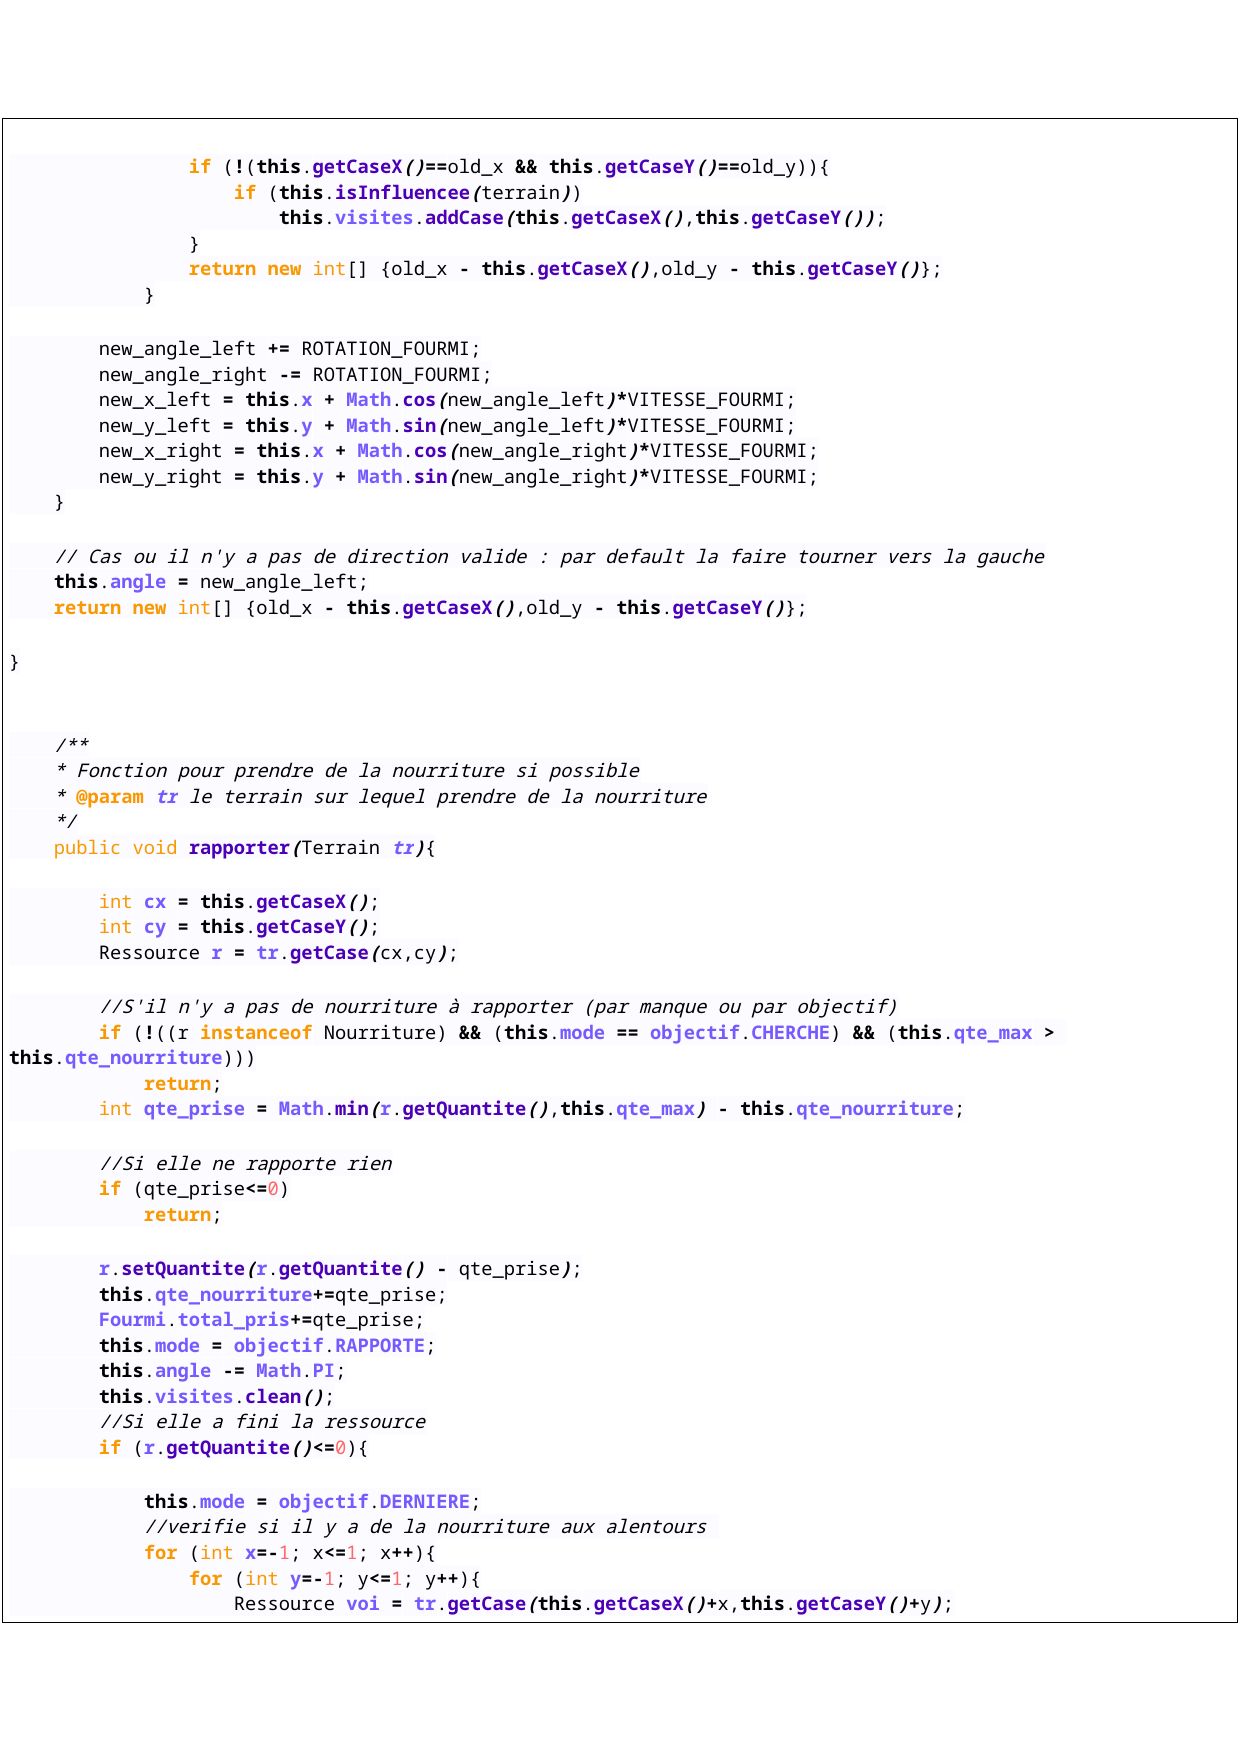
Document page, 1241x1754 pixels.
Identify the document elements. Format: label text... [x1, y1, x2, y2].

table_header if (!(this.getCaseX()==old_x && this.getCaseY()==old_y)){ if (this.isInfluencee(terrain)) this.visites.addCase(this.getCaseX(),this.getCaseY()); } return new int[] {old_x - this.getCaseX(),old_y - this.getCaseY()}; } new_angle_left += ROTATION_FOURMI; new_angle_right -= ROTATION_FOURMI; new_x_left = this.x + Math.cos(new_angle_left)*VITESSE_FOURMI; new_y_left = this.y + Math.sin(new_angle_left)*VITESSE_FOURMI; new_x_right = this.x + Math.cos(new_angle_right)*VITESSE_FOURMI; new_y_right = this.y + Math.sin(new_angle_right)*VITESSE_FOURMI; } // Cas ou il n'y a pas de direction valide : par default la faire tourner vers la gauche this.angle = new_angle_left; return new int[] {old_x - this.getCaseX(),old_y - this.getCaseY()}; } /** * Fonction pour prendre de la nourriture si possible * @param tr le terrain sur lequel prendre de la nourriture */ public void rapporter(Terrain tr){ int cx = this.getCaseX(); int cy = this.getCaseY(); Ressource r = tr.getCase(cx,cy); //S'il n'y a pas de nourriture à rapporter (par manque ou par objectif) if (!((r instanceof Nourriture) && (this.mode == objectif.CHERCHE) && (this.qte_max > this.qte_nourriture))) return; int qte_prise = Math.min(r.getQuantite(),this.qte_max) - this.qte_nourriture; //Si elle ne rapporte rien if (qte_prise<=0) return; r.setQuantite(r.getQuantite() - qte_prise); this.qte_nourriture+=qte_prise; Fourmi.total_pris+=qte_prise; this.mode = objectif.RAPPORTE; this.angle -= Math.PI; this.visites.clean(); //Si elle a fini la ressource if (r.getQuantite()<=0){ this.mode = objectif.DERNIERE; //verifie si il y a de la nourriture aux alentours for (int x=-1; x<=1; x++){ for (int y=-1; y<=1; y++){ Ressource voi = tr.getCase(this.getCaseX()+x,this.getCaseY()+y); [3, 119, 1237, 1622]
